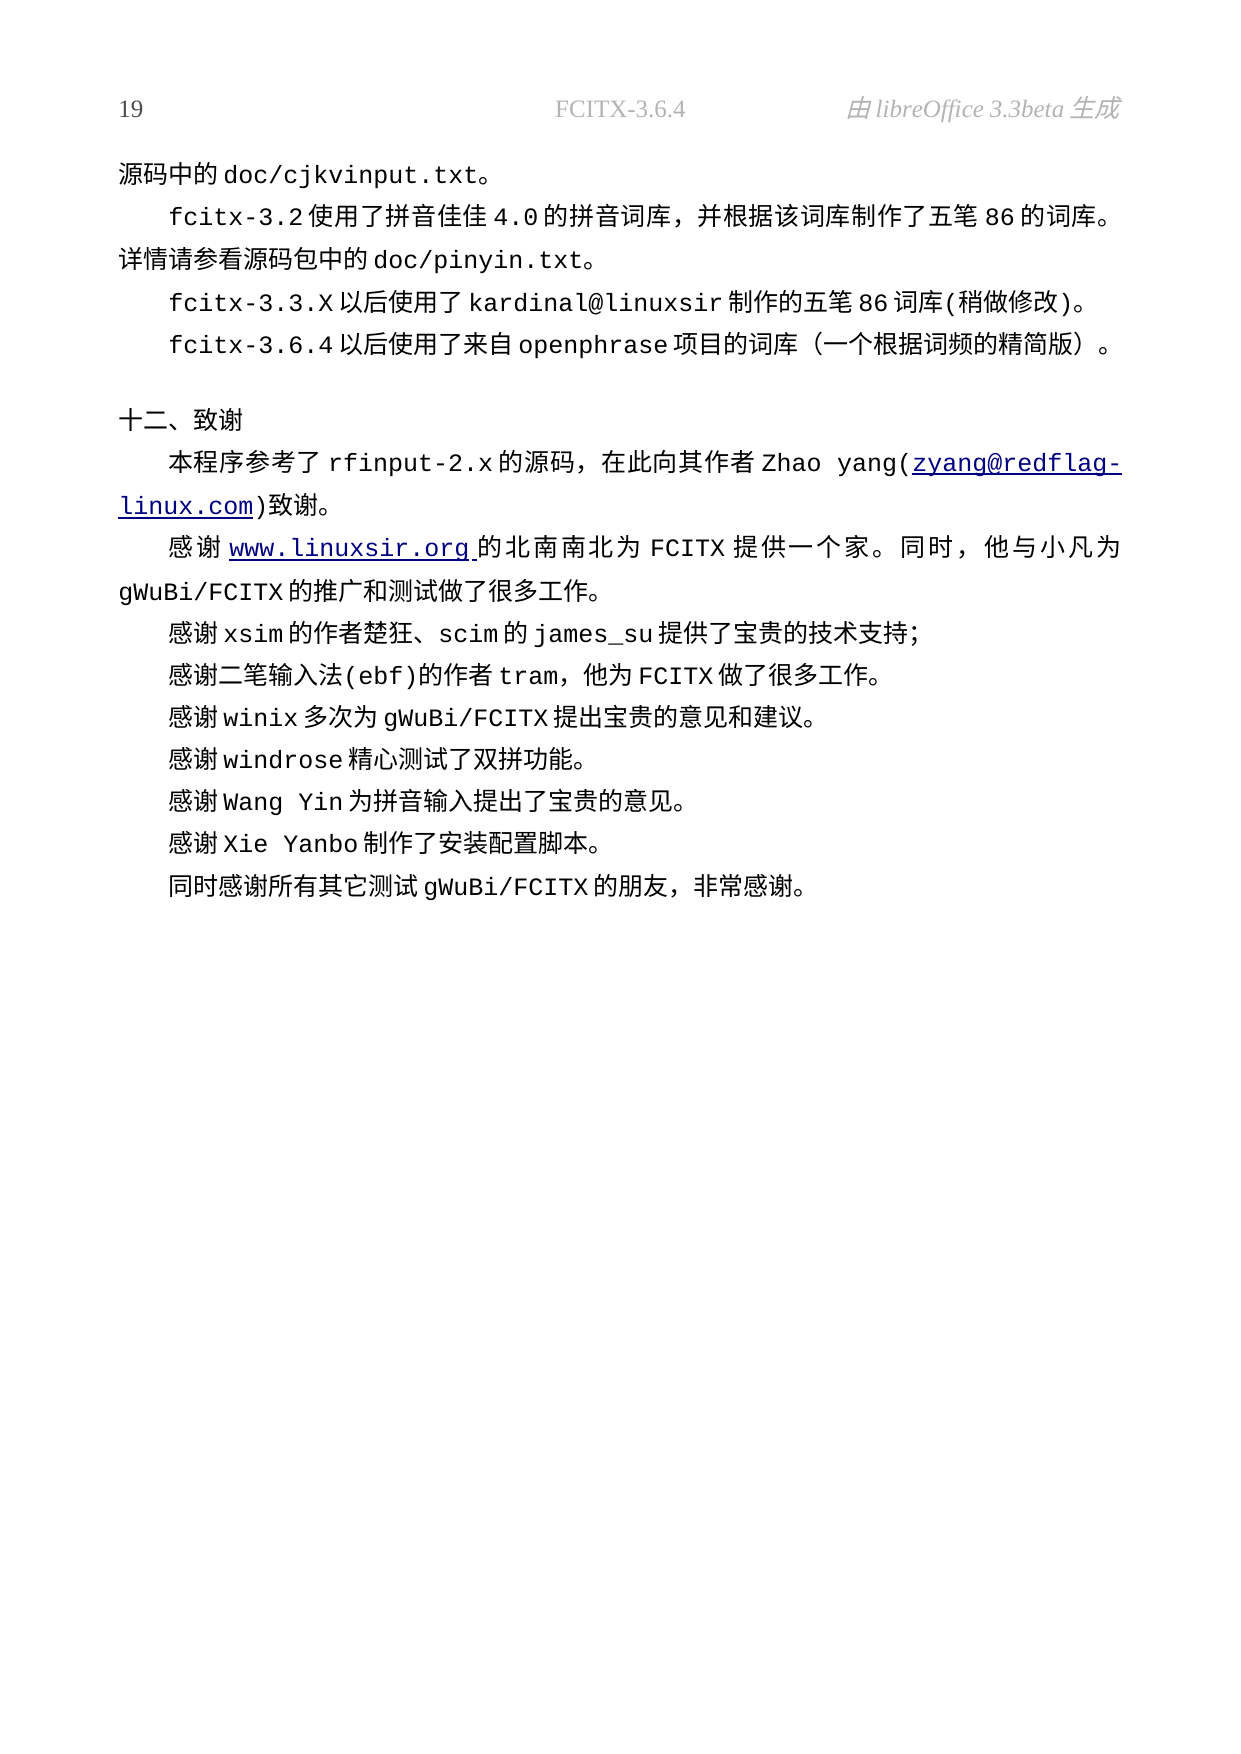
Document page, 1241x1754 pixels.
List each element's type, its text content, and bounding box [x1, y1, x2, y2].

text 感谢winix多次为gWuBi/FCITX提出宝贵的意见和建议。 [118, 698, 1122, 734]
text 本程序参考了rfinput-2.x的源码，在此向其作者Zhao yang(zyang@redflag-linux.com)致谢。 [118, 442, 1122, 522]
text 感谢xsim的作者楚狂、scim的james_su提供了宝贵的技术支持； [118, 613, 1122, 650]
text 感谢Wang Yin为拼音输入提出了宝贵的意见。 [118, 782, 1122, 818]
text 感谢Xie Yanbo制作了安装配置脚本。 [118, 824, 1122, 860]
text 十二、致谢 [118, 400, 1122, 436]
text fcitx-3.6.4以后使用了来自openphrase项目的词库（一个根据词频的精简版）。 [118, 324, 1122, 361]
text 感谢www.linuxsir.org的北南南北为FCITX提供一个家。同时，他与小凡为gWuBi/FCITX的推广和测试做了很多工作。 [118, 528, 1122, 608]
text 同时感谢所有其它测试gWuBi/FCITX的朋友，非常感谢。 [118, 866, 1122, 902]
text 源码中的doc/cjkvinput.txt。 [118, 154, 1122, 191]
text 感谢windrose精心测试了双拼功能。 [118, 740, 1122, 776]
text fcitx-3.3.X以后使用了kardinal@linuxsir制作的五笔86词库(稍做修改)。 [118, 282, 1122, 318]
text 感谢二笔输入法(ebf)的作者tram，他为FCITX做了很多工作。 [118, 656, 1122, 692]
text fcitx-3.2使用了拼音佳佳4.0的拼音词库，并根据该词库制作了五笔86的词库。详情请参看源码包中的doc/pinyin.txt。 [118, 196, 1122, 276]
